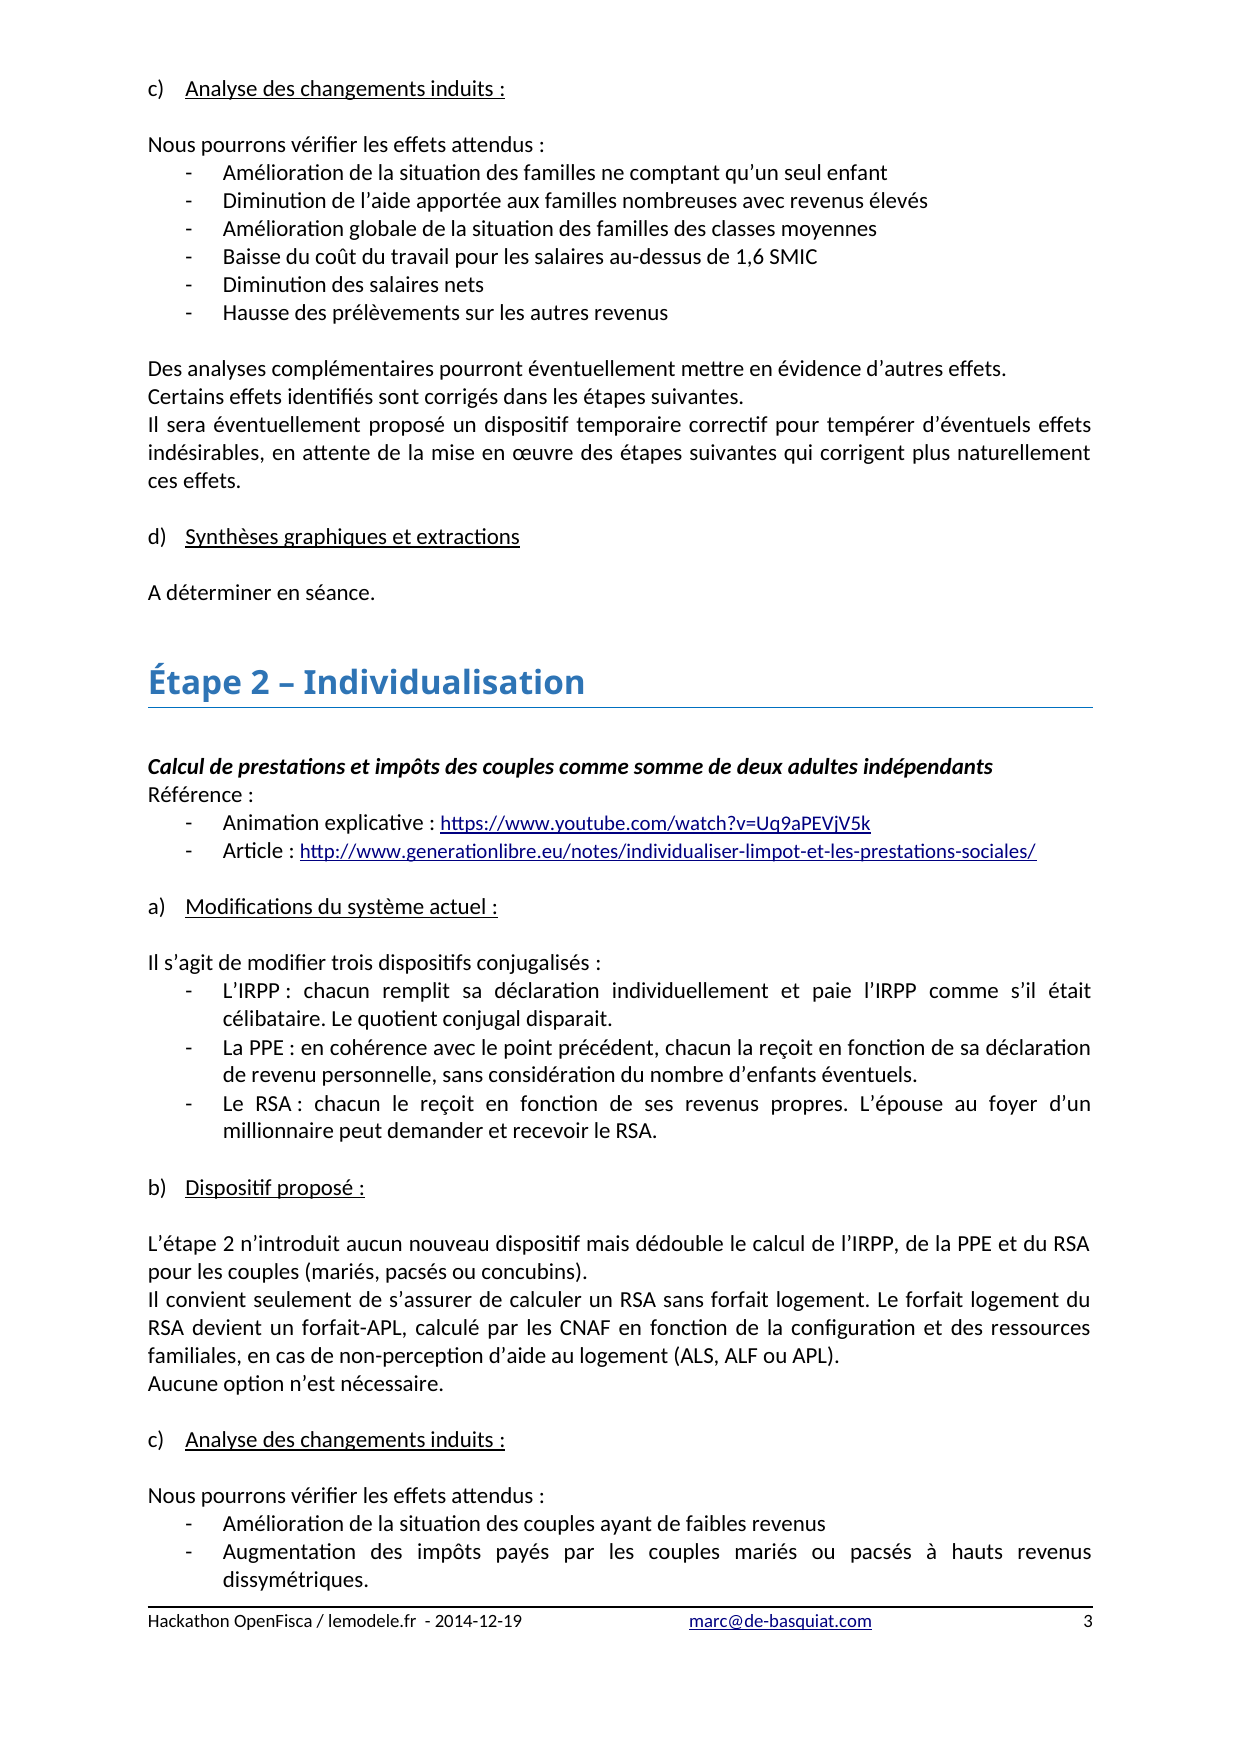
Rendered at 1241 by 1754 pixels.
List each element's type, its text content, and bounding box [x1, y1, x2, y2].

list Analyse des changements induits : [148, 74, 1093, 102]
list Amélioration de la situation des familles ne comptant qu’un seul enfant [185, 158, 1093, 186]
text Il sera éventuellement proposé un dispositif temporaire correctif pour tempérer d’éventuels effets indésirables, en attente de la mise en œuvre des étapes suivantes qui corrigent plus naturellement ces effets. [148, 410, 1093, 494]
text Aucune option n’est nécessaire. [148, 1369, 1093, 1397]
text Certains effets identifiés sont corrigés dans les étapes suivantes. [148, 382, 1093, 410]
text L’étape 2 n’introduit aucun nouveau dispositif mais dédouble le calcul de l’IRPP, de la PPE et du RSA pour les couples (mariés, pacsés ou concubins). [148, 1229, 1093, 1285]
list Amélioration globale de la situation des familles des classes moyennes [185, 214, 1093, 242]
list Amélioration de la situation des couples ayant de faibles revenus [185, 1509, 1093, 1537]
list Diminution des salaires nets [185, 270, 1093, 298]
list Augmentation des impôts payés par les couples mariés ou pacsés à hauts revenus dissymétriques. [185, 1537, 1093, 1593]
list L’IRPP : chacun remplit sa déclaration individuellement et paie l’IRPP comme s’il était célibataire. Le quotient conjugal disparait. [185, 977, 1093, 1033]
text Nous pourrons vérifier les effets attendus : [148, 130, 1093, 158]
list Dispositif proposé : [148, 1173, 1093, 1201]
list Hausse des prélèvements sur les autres revenus [185, 298, 1093, 326]
list Synthèses graphiques et extractions [148, 522, 1093, 550]
text Référence : [148, 780, 1093, 808]
list Modifications du système actuel : [148, 892, 1093, 921]
text Nous pourrons vérifier les effets attendus : [148, 1481, 1093, 1509]
list La PPE : en cohérence avec le point précédent, chacun la reçoit en fonction de sa déclaration de revenu personnelle, sans considération du nombre d’enfants éventuels. [185, 1033, 1093, 1089]
list Baisse du coût du travail pour les salaires au-dessus de 1,6 SMIC [185, 242, 1093, 270]
list Animation explicative : https://www.youtube.com/watch?v=Uq9aPEVjV5k [185, 808, 1093, 836]
list Diminution de l’aide apportée aux familles nombreuses avec revenus élevés [185, 186, 1093, 214]
text Des analyses complémentaires pourront éventuellement mettre en évidence d’autres effets. [148, 354, 1093, 382]
text Il convient seulement de s’assurer de calculer un RSA sans forfait logement. Le forfait logement du RSA devient un forfait-APL, calculé par les CNAF en fonction de la configuration et des ressources familiales, en cas de non-perception d’aide au logement (ALS, ALF ou APL). [148, 1285, 1093, 1369]
list Article : http://www.generationlibre.eu/notes/individualiser-limpot-et-les-prestations-sociales/ [185, 836, 1093, 864]
list Le RSA : chacun le reçoit en fonction de ses revenus propres. L’épouse au foyer d’un millionnaire peut demander et recevoir le RSA. [185, 1089, 1093, 1145]
text Calcul de prestations et impôts des couples comme somme de deux adultes indépendants [148, 752, 1093, 780]
subtitle Étape 2 – Individualisation [148, 659, 1093, 707]
list Analyse des changements induits : [148, 1425, 1093, 1453]
text Il s’agit de modifier trois dispositifs conjugalisés : [148, 948, 1093, 977]
text A déterminer en séance. [148, 578, 1093, 606]
